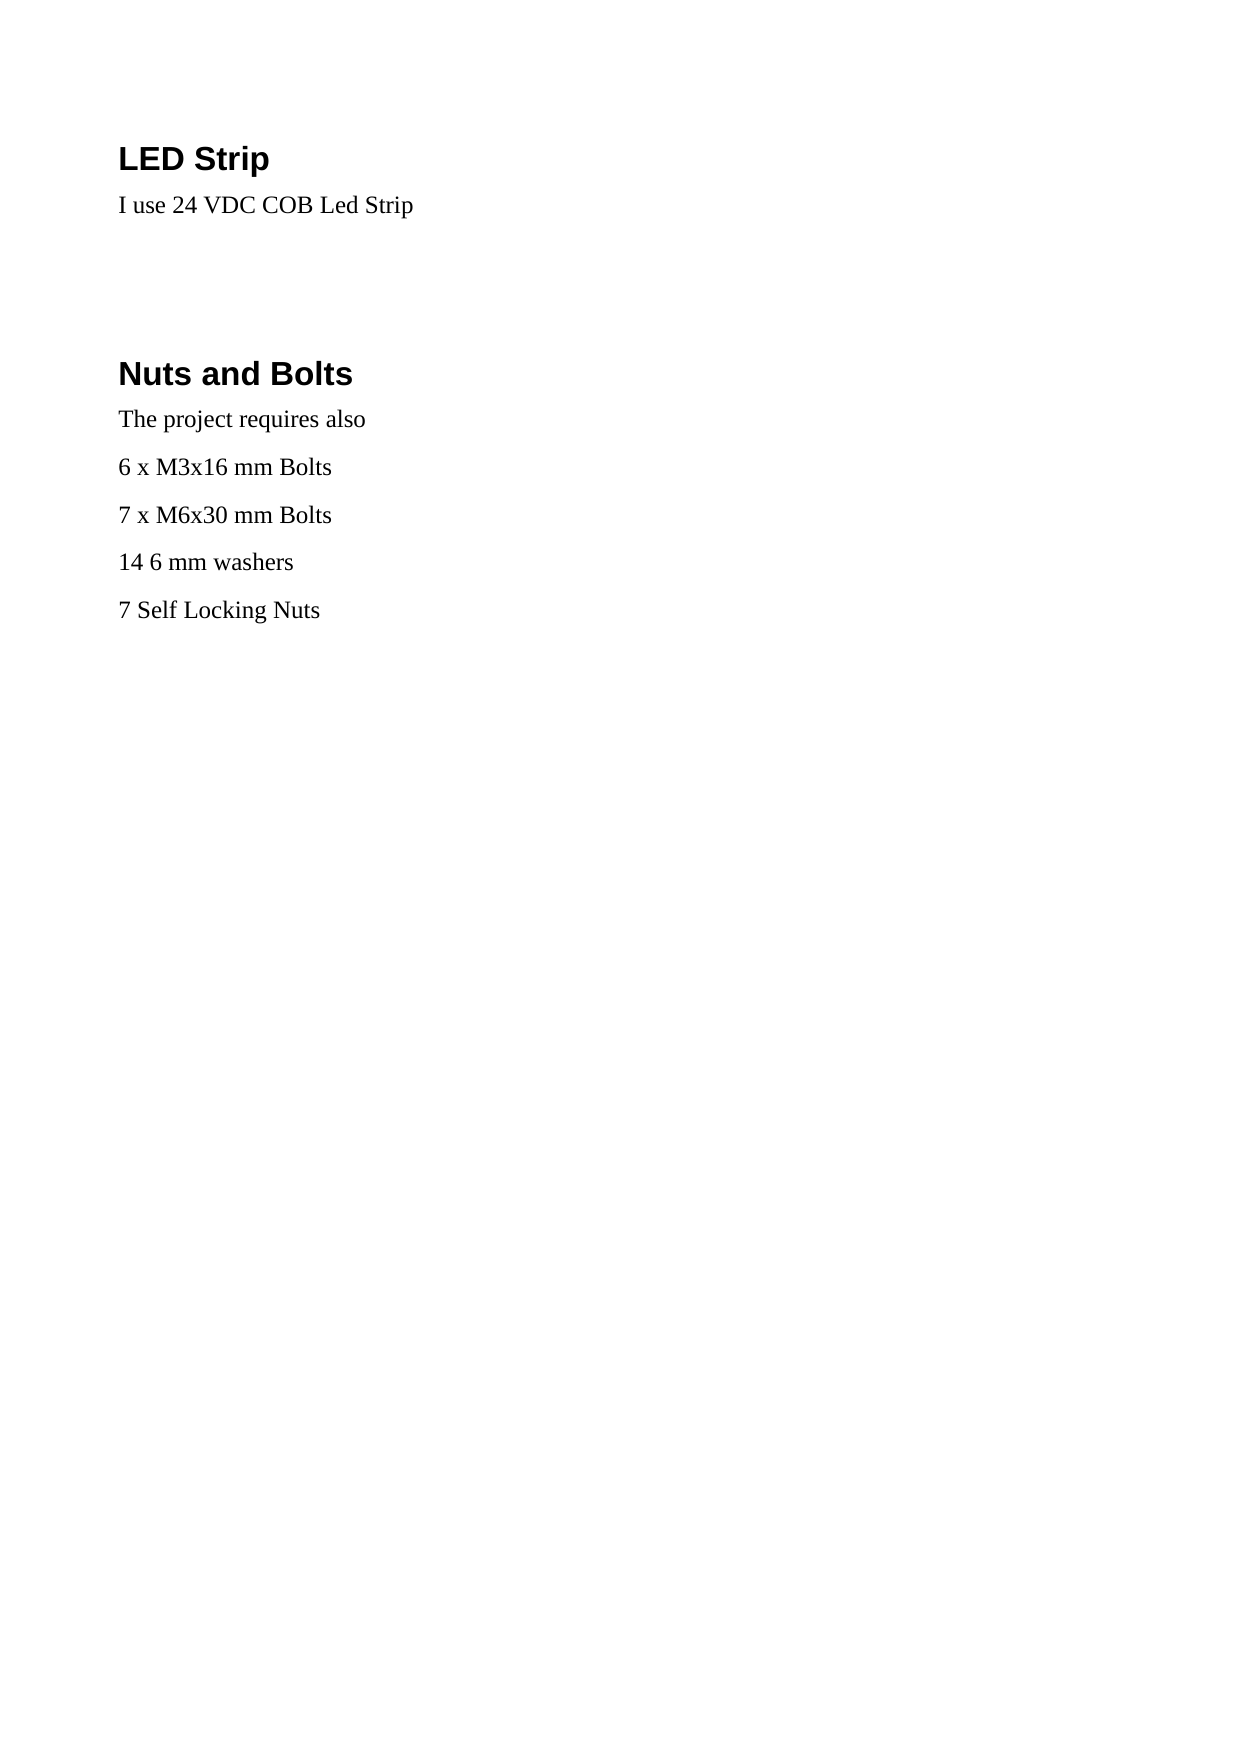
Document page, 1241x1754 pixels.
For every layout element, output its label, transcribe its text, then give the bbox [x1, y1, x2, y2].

text I use 24 VDC COB Led Strip [118, 190, 1122, 219]
text 14 6 mm washers [118, 547, 1122, 576]
text 6 x M3x16 mm Bolts [118, 452, 1122, 481]
subtitle LED Strip [118, 139, 1122, 177]
subtitle Nuts and Bolts [118, 353, 1122, 392]
text 7 Self Locking Nuts [118, 595, 1122, 624]
text 7 x M6x30 mm Bolts [118, 500, 1122, 528]
text The project requires also [118, 404, 1122, 433]
